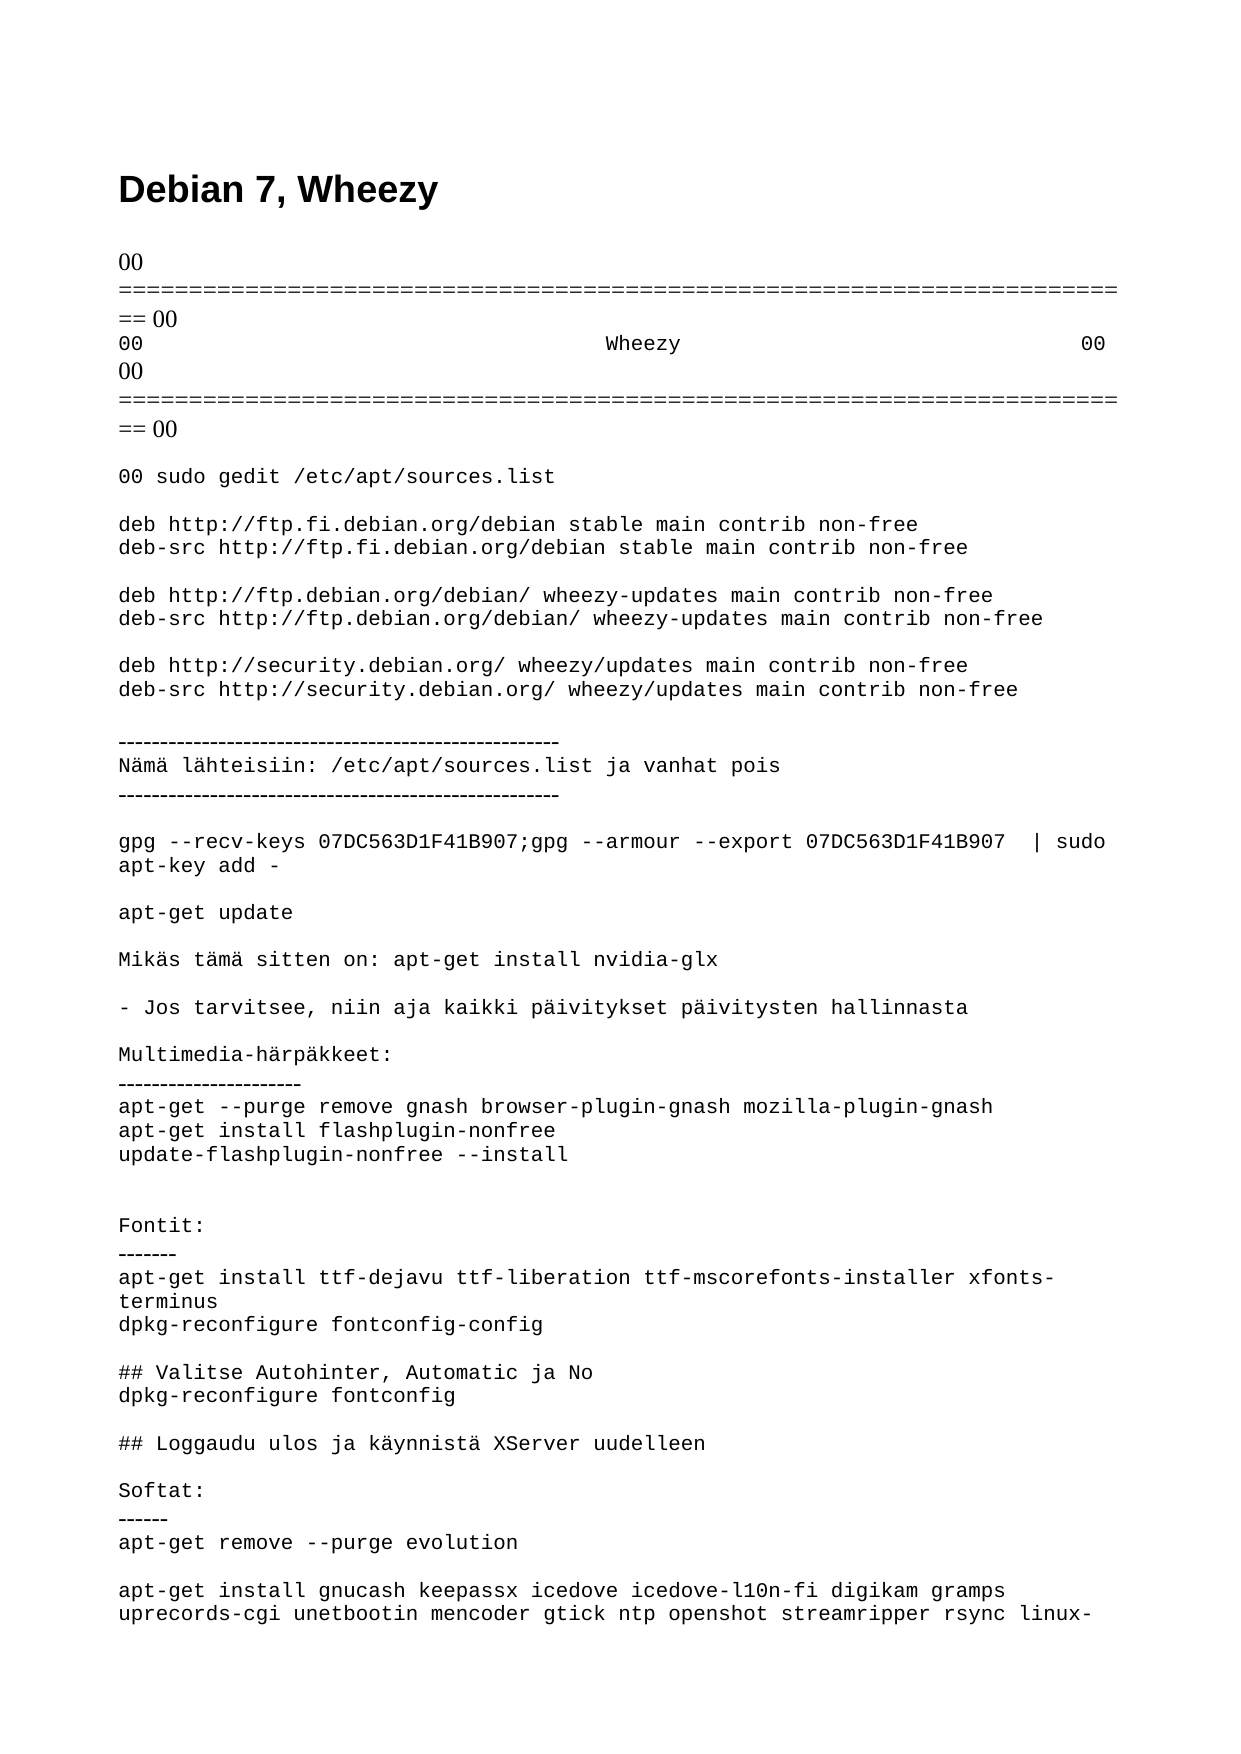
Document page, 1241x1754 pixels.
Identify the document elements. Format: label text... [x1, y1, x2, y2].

text ---------------------- [118, 1068, 1122, 1096]
text 00 sudo gedit /etc/apt/sources.list [118, 466, 1122, 490]
text ------- [118, 1238, 1122, 1267]
text Softat: [118, 1480, 1122, 1503]
text apt-get install ttf-dejavu ttf-liberation ttf-mscorefonts-installer xfonts-terminus [118, 1267, 1122, 1314]
text apt-get update [118, 902, 1122, 926]
text apt-get install gnucash keepassx icedove icedove-l10n-fi digikam gramps uprecords-cgi unetbootin mencoder gtick ntp openshot streamripper rsync linux- [118, 1579, 1122, 1627]
text 00 ========================================================================= 00 [118, 247, 1122, 333]
text - Jos tarvitsee, niin aja kaikki päivitykset päivitysten hallinnasta [118, 997, 1122, 1020]
text deb http://security.debian.org/ wheezy/updates main contrib non-free [118, 656, 1122, 679]
text Multimedia-härpäkkeet: [118, 1044, 1122, 1068]
text Fontit: [118, 1215, 1122, 1238]
text 00 ========================================================================= 00 [118, 356, 1122, 443]
subtitle Debian 7, Wheezy [118, 167, 1122, 210]
text ----------------------------------------------------- [118, 726, 1122, 755]
text 00 Wheezy 00 [118, 333, 1122, 356]
text deb http://ftp.fi.debian.org/debian stable main contrib non-free [118, 514, 1122, 537]
text deb http://ftp.debian.org/debian/ wheezy-updates main contrib non-free [118, 584, 1122, 608]
text deb-src http://ftp.debian.org/debian/ wheezy-updates main contrib non-free [118, 608, 1122, 632]
text gpg --recv-keys 07DC563D1F41B907;gpg --armour --export 07DC563D1F41B907 | sudo apt-key add - [118, 831, 1122, 878]
text apt-get remove --purge evolution [118, 1532, 1122, 1556]
text deb-src http://security.debian.org/ wheezy/updates main contrib non-free [118, 679, 1122, 703]
text dpkg-reconfigure fontconfig-config [118, 1314, 1122, 1338]
text apt-get --purge remove gnash browser-plugin-gnash mozilla-plugin-gnash [118, 1096, 1122, 1120]
text ## Loggaudu ulos ja käynnistä XServer uudelleen [118, 1433, 1122, 1456]
text dpkg-reconfigure fontconfig [118, 1385, 1122, 1409]
text ----------------------------------------------------- [118, 779, 1122, 808]
text Nämä lähteisiin: /etc/apt/sources.list ja vanhat pois [118, 755, 1122, 779]
text deb-src http://ftp.fi.debian.org/debian stable main contrib non-free [118, 537, 1122, 561]
text apt-get install flashplugin-nonfree [118, 1120, 1122, 1144]
text update-flashplugin-nonfree --install [118, 1144, 1122, 1167]
text Mikäs tämä sitten on: apt-get install nvidia-glx [118, 949, 1122, 973]
text ------ [118, 1503, 1122, 1532]
text ## Valitse Autohinter, Automatic ja No [118, 1362, 1122, 1385]
